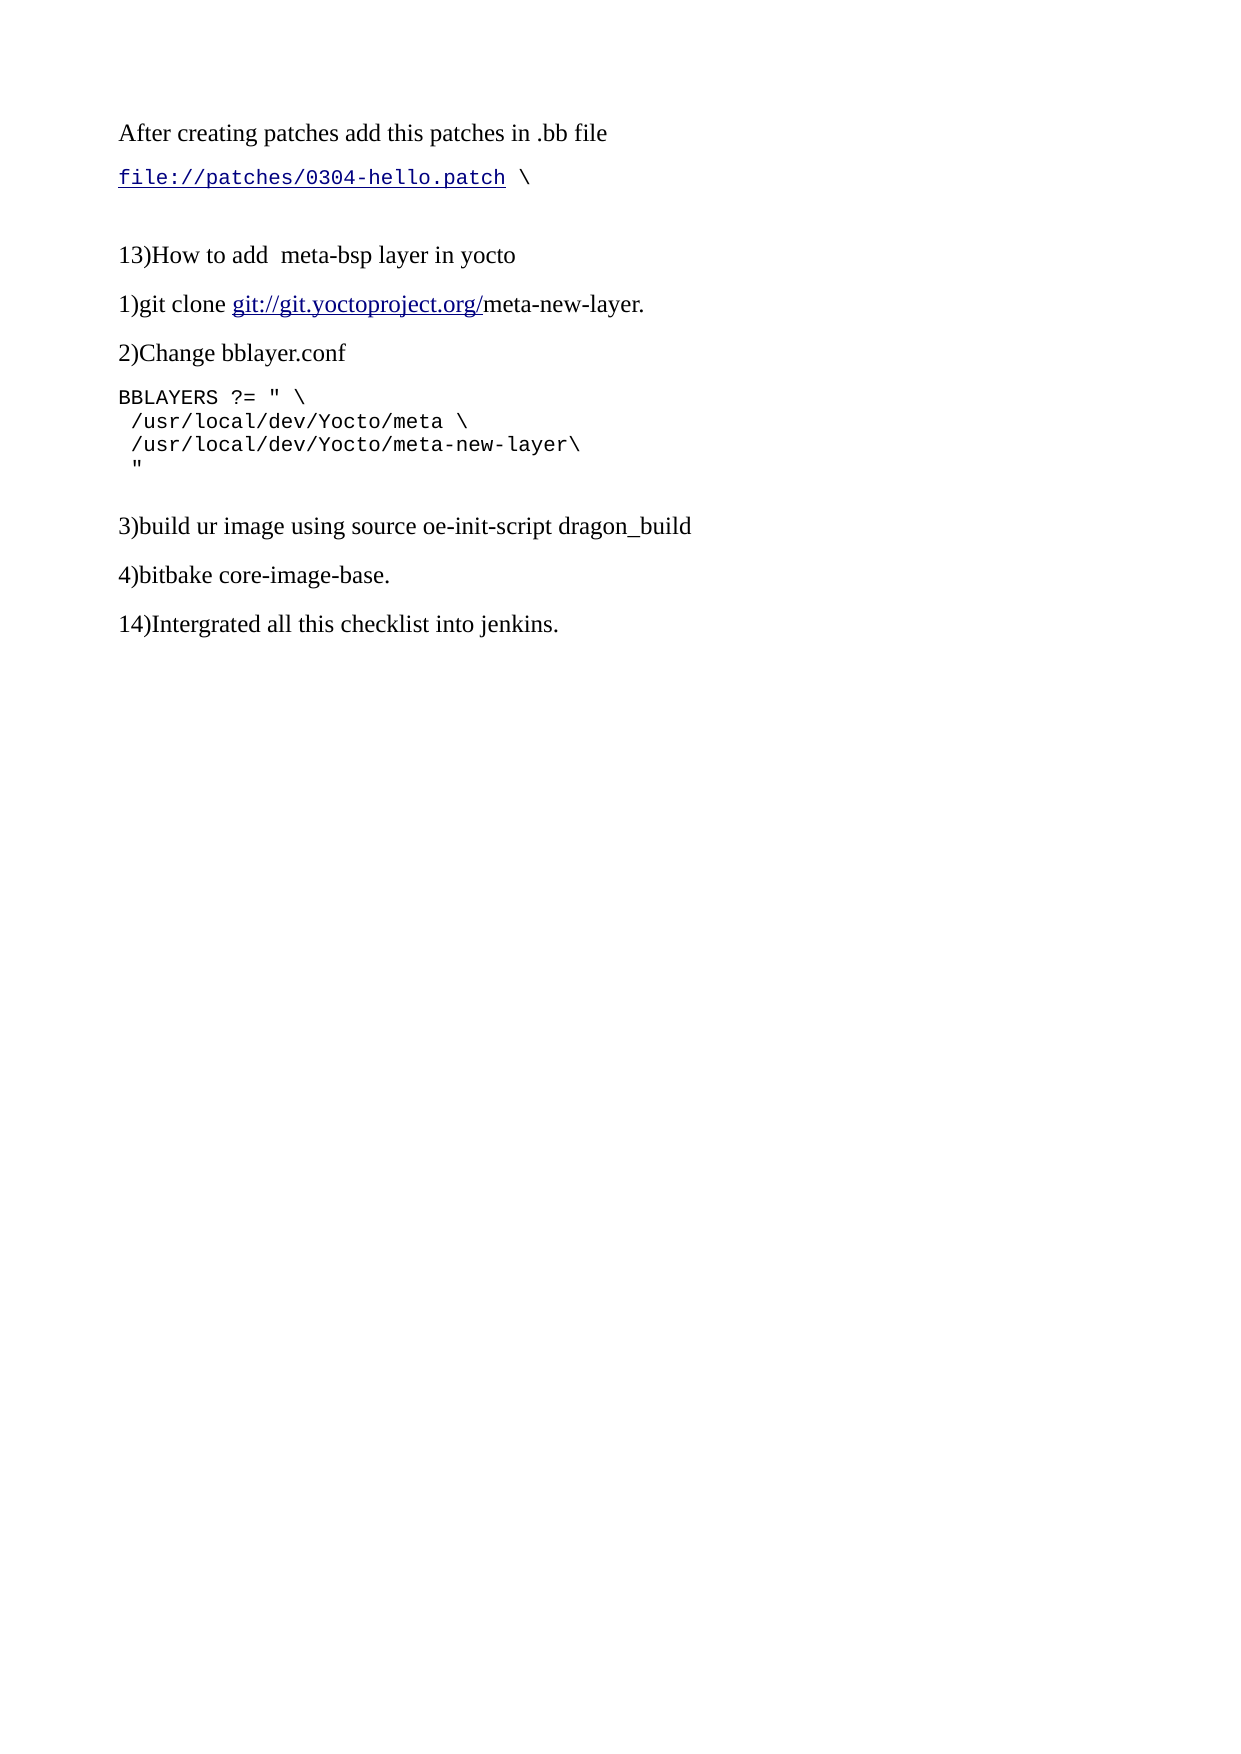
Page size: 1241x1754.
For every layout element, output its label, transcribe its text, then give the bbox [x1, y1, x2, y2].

text 1)git clone git://git.yoctoproject.org/meta-new-layer. [118, 289, 1122, 318]
text 13)How to add meta-bsp layer in yocto [118, 240, 1122, 269]
text " [118, 458, 1122, 482]
text /usr/local/dev/Yocto/meta \ [118, 411, 1122, 434]
text 3)build ur image using source oe-init-script dragon_build [118, 511, 1122, 540]
text /usr/local/dev/Yocto/meta-new-layer\ [118, 434, 1122, 458]
text BBLAYERS ?= " \ [118, 387, 1122, 411]
text After creating patches add this patches in .bb file [118, 118, 1122, 147]
text 4)bitbake core-image-base. [118, 560, 1122, 589]
text 14)Intergrated all this checklist into jenkins. [118, 609, 1122, 638]
text 2)Change bblayer.conf [118, 338, 1122, 367]
text file://patches/0304-hello.patch \ [118, 167, 1122, 191]
